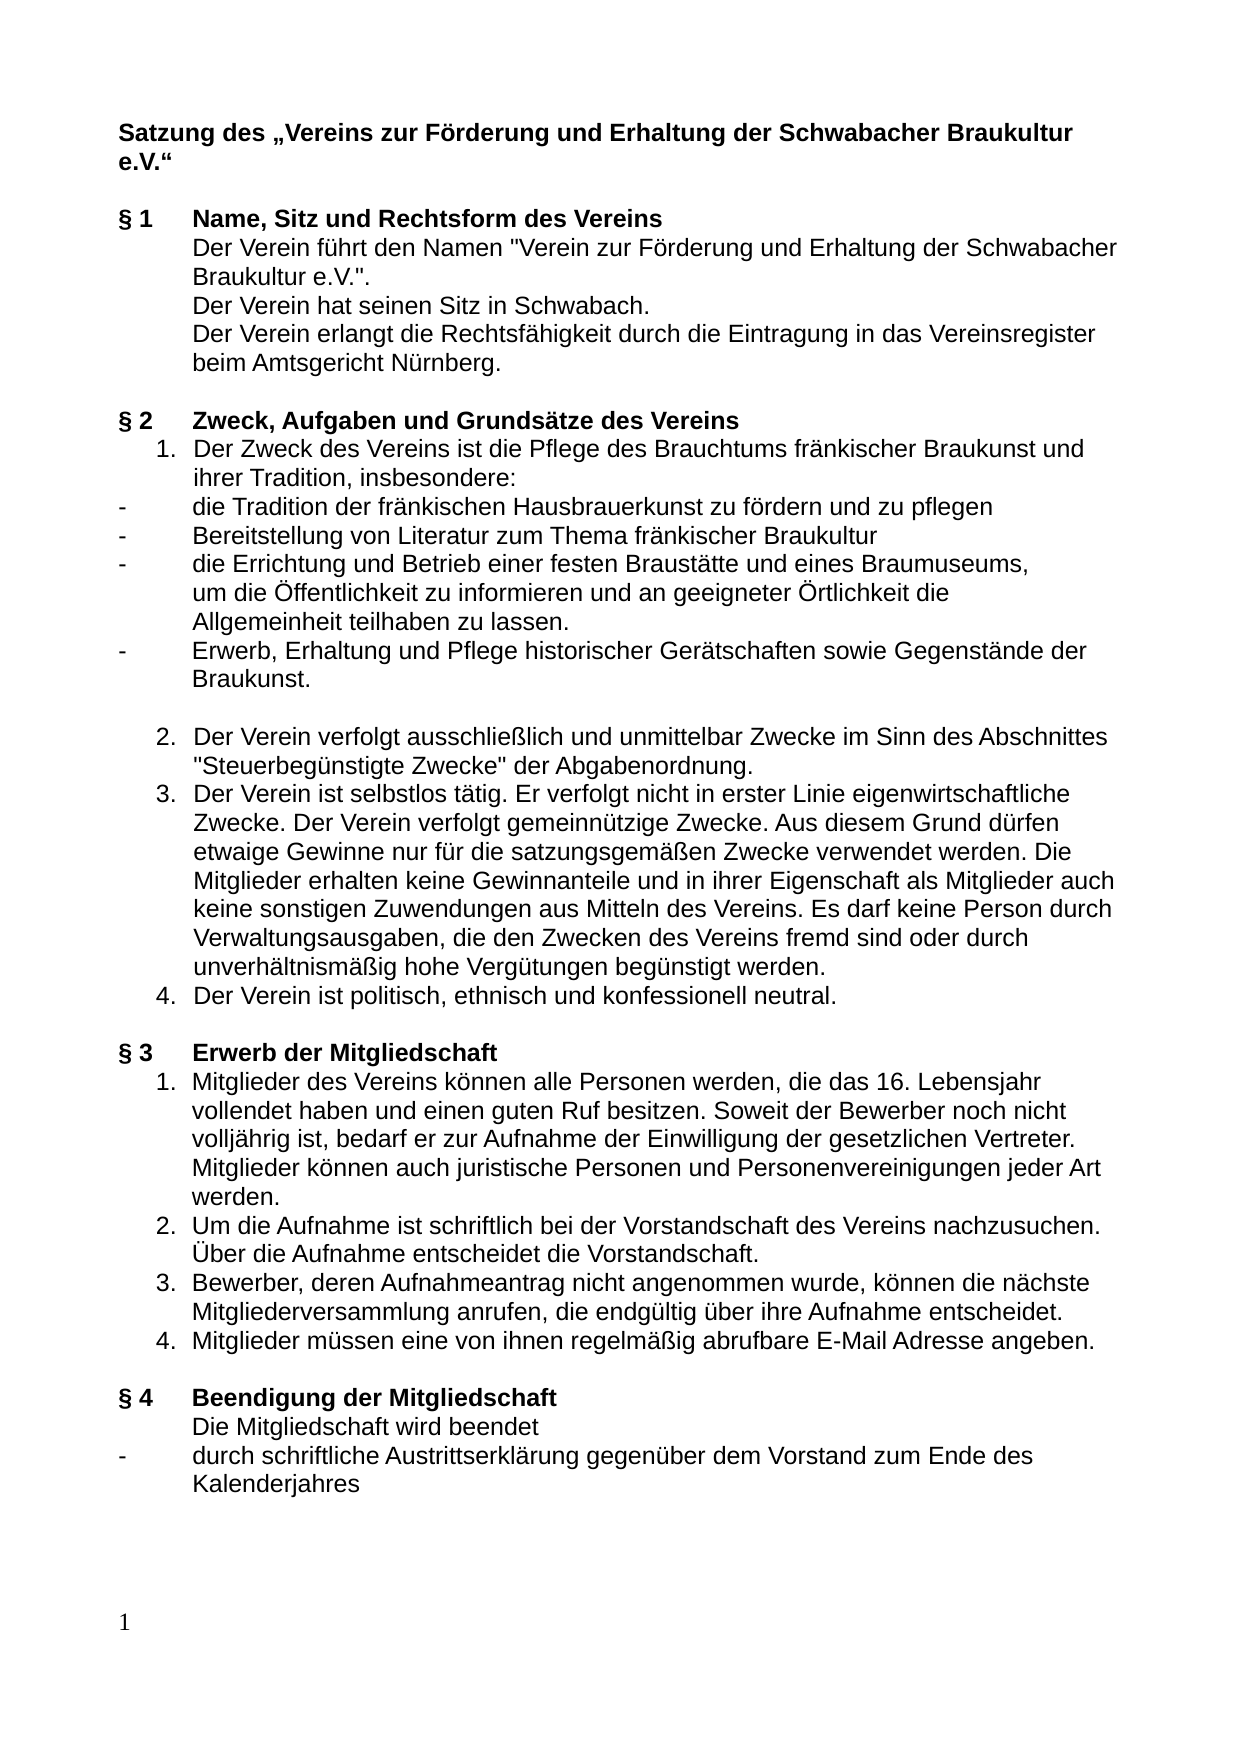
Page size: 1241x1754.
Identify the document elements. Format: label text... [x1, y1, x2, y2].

text § 3 Erwerb der Mitgliedschaft [118, 1038, 1122, 1067]
text - Erwerb, Erhaltung und Pflege historischer Gerätschaften sowie Gegenstände der Braukunst. [118, 636, 1122, 693]
list Der Zweck des Vereins ist die Pflege des Brauchtums fränkischer Braukunst und ihrer Tradition, insbesondere: [156, 434, 1122, 492]
text - die Tradition der fränkischen Hausbrauerkunst zu fördern und zu pflegen [118, 492, 1122, 521]
text § 4 Beendigung der Mitgliedschaft Die Mitgliedschaft wird beendet [118, 1383, 1122, 1441]
text § 2 Zweck, Aufgaben und Grundsätze des Vereins [118, 406, 1122, 434]
list Der Verein verfolgt ausschließlich und unmittelbar Zwecke im Sinn des Abschnittes "Steuerbegünstigte Zwecke" der Abgabenordnung. [156, 722, 1122, 779]
text Satzung des „Vereins zur Förderung und Erhaltung der Schwabacher Braukultur e.V.“ § 1 Name, Sitz und Rechtsform des Vereins [118, 118, 1122, 233]
text Der Verein erlangt die Rechtsfähigkeit durch die Eintragung in das Vereinsregister beim Amtsgericht Nürnberg. [192, 319, 1122, 377]
text 1. Mitglieder des Vereins können alle Personen werden, die das 16. Lebensjahr vollendet haben und einen guten Ruf besitzen. Soweit der Bewerber noch nicht volljährig ist, bedarf er zur Aufnahme der Einwilligung der gesetzlichen Vertreter. Mitglieder können auch juristische Personen und Personenvereinigungen jeder Art werden. [156, 1067, 1122, 1211]
list Der Verein ist selbstlos tätig. Er verfolgt nicht in erster Linie eigenwirtschaftliche Zwecke. Der Verein verfolgt gemeinnützige Zwecke. Aus diesem Grund dürfen etwaige Gewinne nur für die satzungsgemäßen Zwecke verwendet werden. Die Mitglieder erhalten keine Gewinnanteile und in ihrer Eigenschaft als Mitglieder auch keine sonstigen Zuwendungen aus Mitteln des Vereins. Es darf keine Person durch Verwaltungsausgaben, die den Zwecken des Vereins fremd sind oder durch unverhältnismäßig hohe Vergütungen begünstigt werden. [156, 779, 1122, 981]
text um die Öffentlichkeit zu informieren und an geeigneter Örtlichkeit die Allgemeinheit teilhaben zu lassen. [118, 578, 1122, 636]
text 2. Um die Aufnahme ist schriftlich bei der Vorstandschaft des Vereins nachzusuchen. Über die Aufnahme entscheidet die Vorstandschaft. [156, 1211, 1122, 1268]
text 3. Bewerber, deren Aufnahmeantrag nicht angenommen wurde, können die nächste Mitgliederversammlung anrufen, die endgültig über ihre Aufnahme entscheidet. [156, 1268, 1122, 1326]
text - die Errichtung und Betrieb einer festen Braustätte und eines Braumuseums, [118, 549, 1122, 578]
text - durch schriftliche Austrittserklärung gegenüber dem Vorstand zum Ende des Kalenderjahres [118, 1441, 1122, 1498]
text Der Verein führt den Namen "Verein zur Förderung und Erhaltung der Schwabacher Braukultur e.V.". Der Verein hat seinen Sitz in Schwabach. [192, 233, 1122, 319]
text 4. Mitglieder müssen eine von ihnen regelmäßig abrufbare E-Mail Adresse angeben. [156, 1326, 1122, 1383]
text - Bereitstellung von Literatur zum Thema fränkischer Braukultur [118, 521, 1122, 549]
list Der Verein ist politisch, ethnisch und konfessionell neutral. [156, 981, 1122, 1009]
